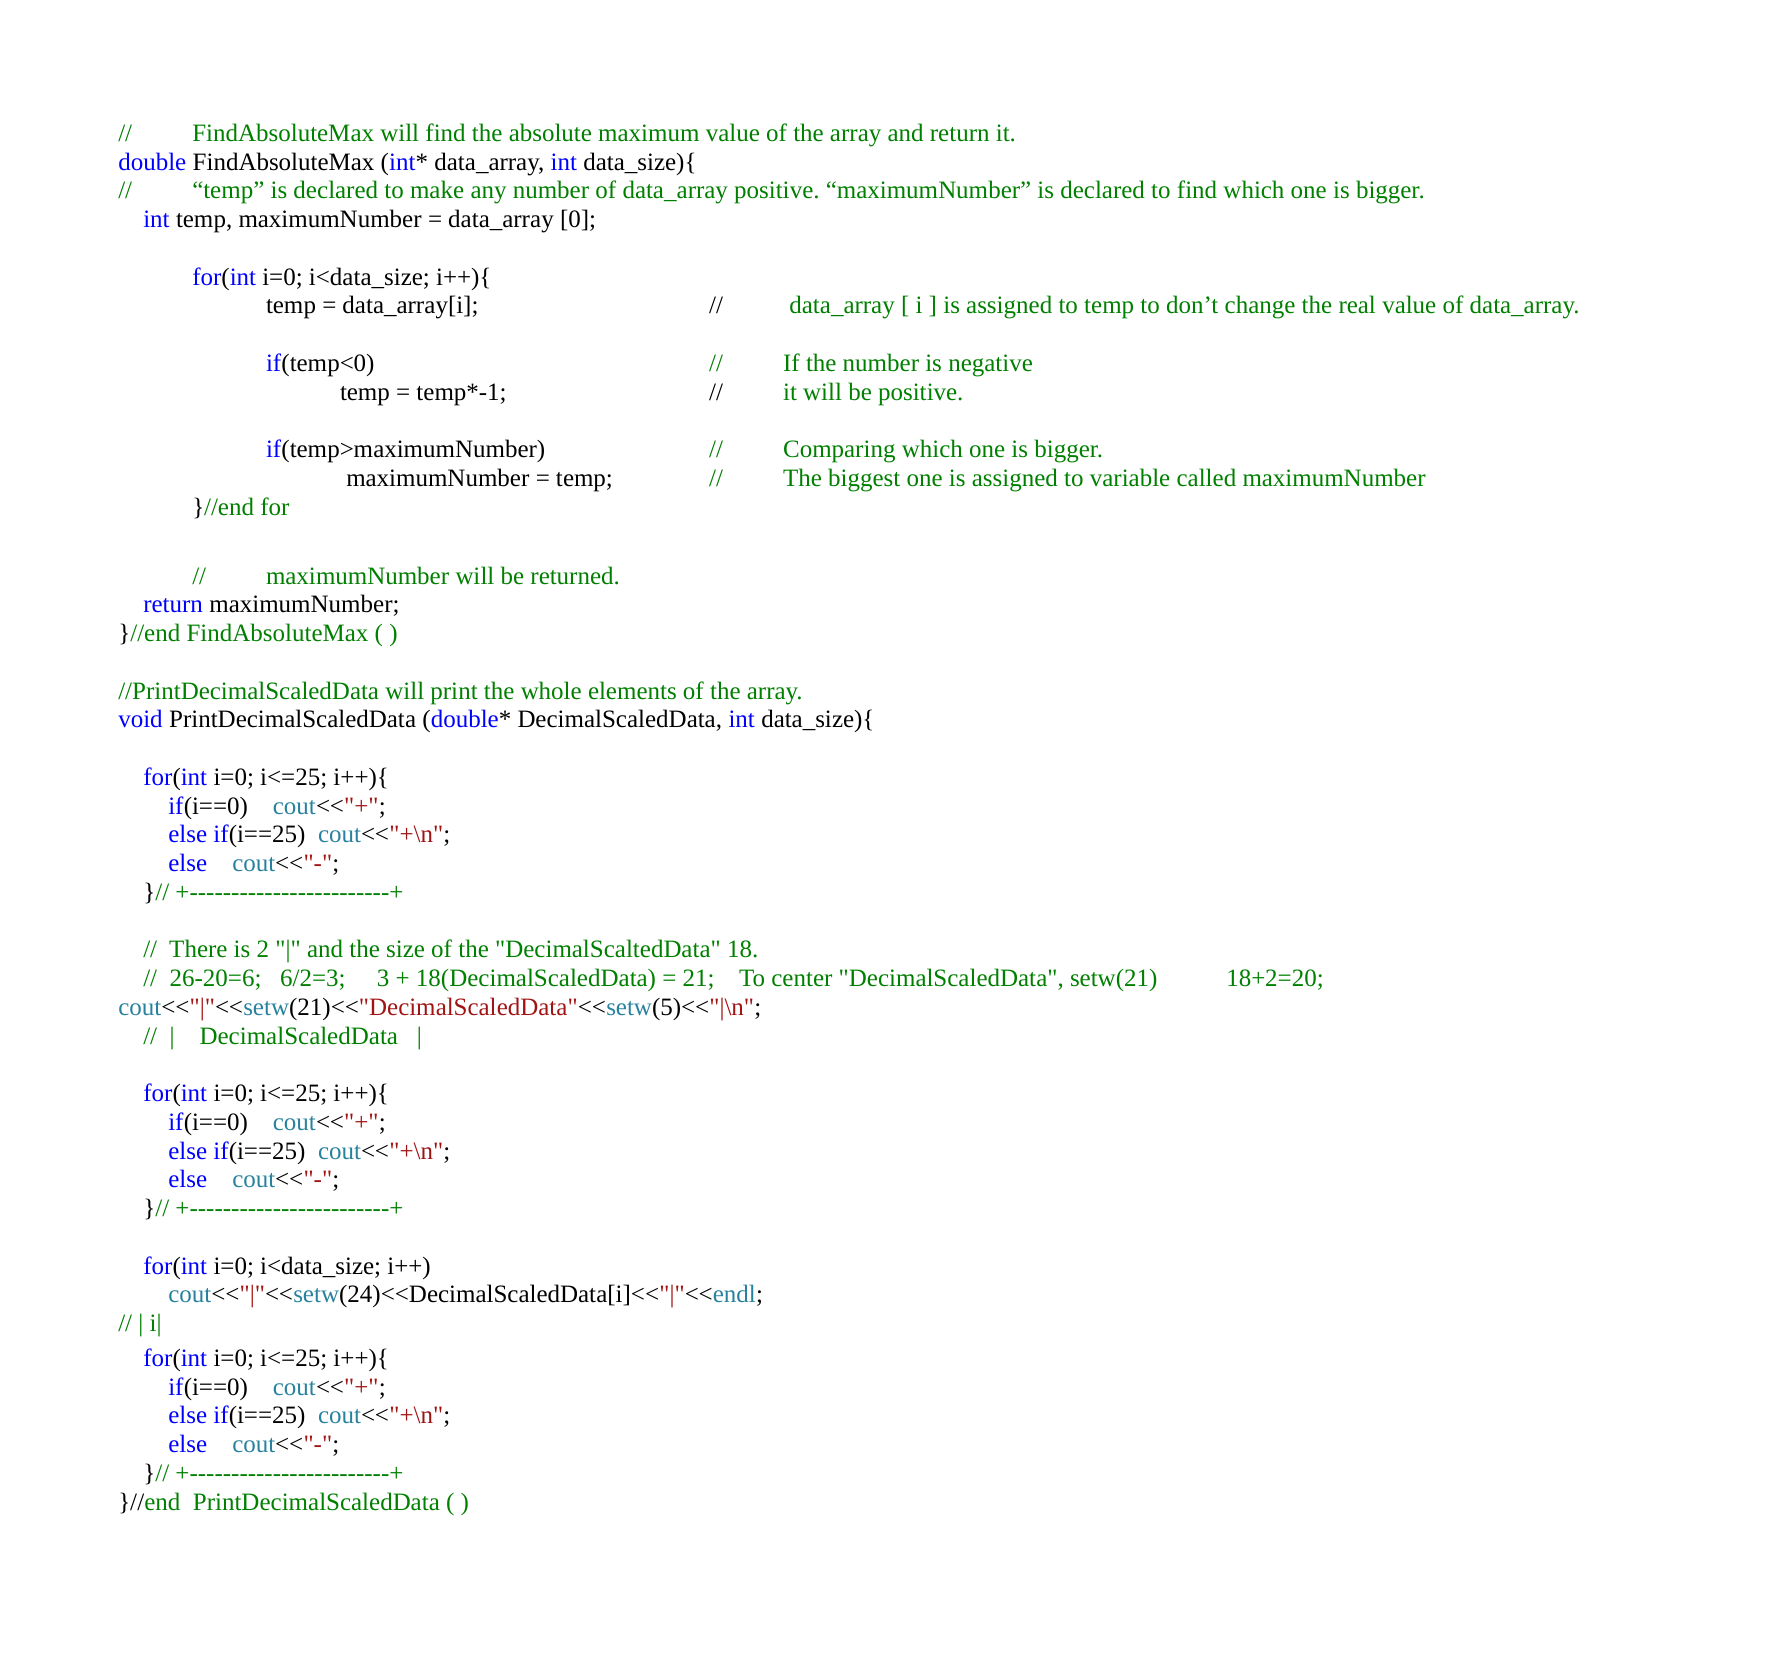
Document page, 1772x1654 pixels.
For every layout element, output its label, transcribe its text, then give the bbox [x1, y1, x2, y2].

text for(int i=0; i<=25; i++){ [118, 1078, 1653, 1107]
text // “temp” is declared to make any number of data_array positive. “maximumNumber” is declared to find which one is bigger. [118, 176, 1653, 204]
text for(int i=0; i<data_size; i++){ [118, 262, 1653, 291]
text temp = data_array[i]; // data_array [ i ] is assigned to temp to don’t change the real value of data_array. [118, 291, 1653, 319]
text // 26-20=6; 6/2=3; 3 + 18(DecimalScaledData) = 21; To center "DecimalScaledData", setw(21) 18+2=20; [118, 963, 1653, 992]
text // | i| [118, 1308, 1653, 1337]
text for(int i=0; i<data_size; i++) [118, 1251, 1653, 1279]
text cout<<"|"<<setw(21)<<"DecimalScaledData"<<setw(5)<<"|\n"; [118, 992, 1653, 1021]
text }// +------------------------+ [118, 1458, 1653, 1487]
text cout<<"|"<<setw(24)<<DecimalScaledData[i]<<"|"<<endl; [118, 1279, 1653, 1308]
text if(i==0) cout<<"+"; [118, 1107, 1653, 1136]
text }// +------------------------+ [118, 877, 1653, 906]
text }// +------------------------+ [118, 1193, 1653, 1222]
text // FindAbsoluteMax will find the absolute maximum value of the array and return it. [118, 118, 1653, 147]
text else cout<<"-"; [118, 1429, 1653, 1458]
text maximumNumber = temp; // The biggest one is assigned to variable called maximumNumber [118, 463, 1653, 492]
text }//end for [118, 492, 1653, 521]
text if(i==0) cout<<"+"; [118, 1372, 1653, 1400]
text if(temp<0) // If the number is negative [118, 348, 1653, 377]
text double FindAbsoluteMax (int* data_array, int data_size){ [118, 147, 1653, 176]
text else if(i==25) cout<<"+\n"; [118, 1136, 1653, 1164]
text }//end FindAbsoluteMax ( ) [118, 618, 1653, 647]
text else cout<<"-"; [118, 1164, 1653, 1193]
text for(int i=0; i<=25; i++){ [118, 1343, 1653, 1372]
text void PrintDecimalScaledData (double* DecimalScaledData, int data_size){ [118, 704, 1653, 733]
text if(temp>maximumNumber) // Comparing which one is bigger. [118, 434, 1653, 463]
text }//end PrintDecimalScaledData ( ) [118, 1487, 1653, 1515]
text temp = temp*-1; // it will be positive. [118, 377, 1653, 406]
text return maximumNumber; [118, 589, 1653, 618]
text for(int i=0; i<=25; i++){ [118, 762, 1653, 791]
text else if(i==25) cout<<"+\n"; [118, 1400, 1653, 1429]
text // There is 2 "|" and the size of the "DecimalScaltedData" 18. [118, 934, 1653, 963]
text if(i==0) cout<<"+"; [118, 791, 1653, 819]
text //PrintDecimalScaledData will print the whole elements of the array. [118, 676, 1653, 704]
text else if(i==25) cout<<"+\n"; [118, 819, 1653, 848]
text // | DecimalScaledData | [118, 1021, 1653, 1049]
text else cout<<"-"; [118, 848, 1653, 877]
text int temp, maximumNumber = data_array [0]; [118, 204, 1653, 233]
text // maximumNumber will be returned. [118, 561, 1653, 589]
